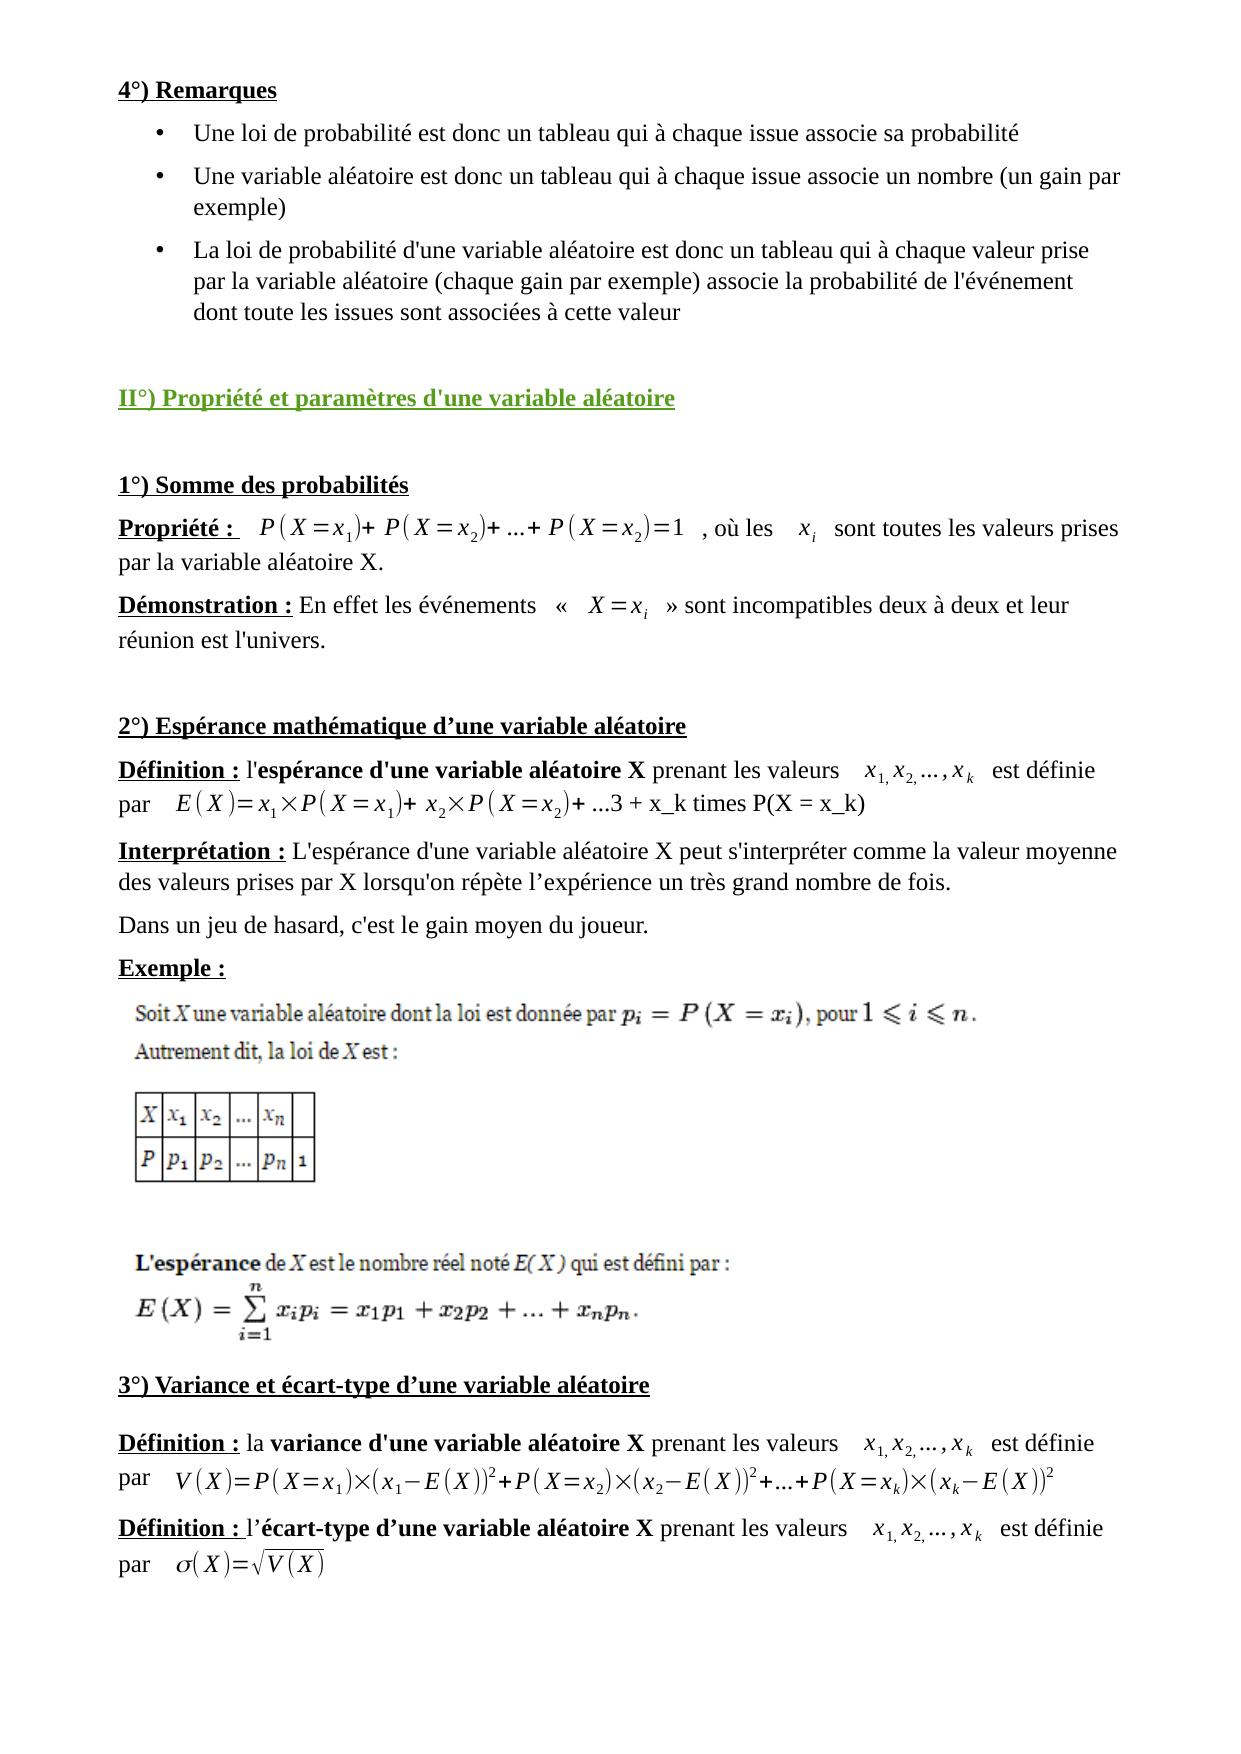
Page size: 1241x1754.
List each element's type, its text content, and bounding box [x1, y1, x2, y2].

text Définition : l'espérance d'une variable aléatoire X prenant les valeurs est définie par [118, 755, 1122, 821]
text Démonstration : En effet les événements «» sont incompatibles deux à deux et leur réunion est l'univers. [118, 591, 1122, 654]
text Dans un jeu de hasard, c'est le gain moyen du joueur. [118, 910, 1122, 939]
text 1°) Somme des probabilités [118, 470, 1122, 498]
text Définition : la variance d'une variable aléatoire X prenant les valeurs est définie par [118, 1428, 1122, 1498]
text II°) Propriété et paramètres d'une variable aléatoire [118, 383, 1122, 412]
text Définition : l’écart-type d’une variable aléatoire X prenant les valeurs est définie par [118, 1513, 1122, 1579]
list Une variable aléatoire est donc un tableau qui à chaque issue associe un nombre (un gain par exemple) [156, 161, 1122, 221]
text 2°) Espérance mathématique d’une variable aléatoire [118, 711, 1122, 740]
text Exemple : [118, 953, 1122, 982]
text Interprétation : L'espérance d'une variable aléatoire X peut s'interpréter comme la valeur moyenne des valeurs prises par X lorsqu'on répète l’expérience un très grand nombre de fois. [118, 836, 1122, 895]
list La loi de probabilité d'une variable aléatoire est donc un tableau qui à chaque valeur prise par la variable aléatoire (chaque gain par exemple) associe la probabilité de l'événement dont toute les issues sont associées à cette valeur [156, 235, 1122, 326]
text Propriété : , où les sont toutes les valeurs prises par la variable aléatoire X. [118, 513, 1122, 576]
list Une loi de probabilité est donc un tableau qui à chaque issue associe sa probabilité [156, 118, 1122, 147]
text 4°) Remarques [118, 75, 1122, 104]
text 3°) Variance et écart-type d’une variable aléatoire [118, 1370, 1122, 1399]
